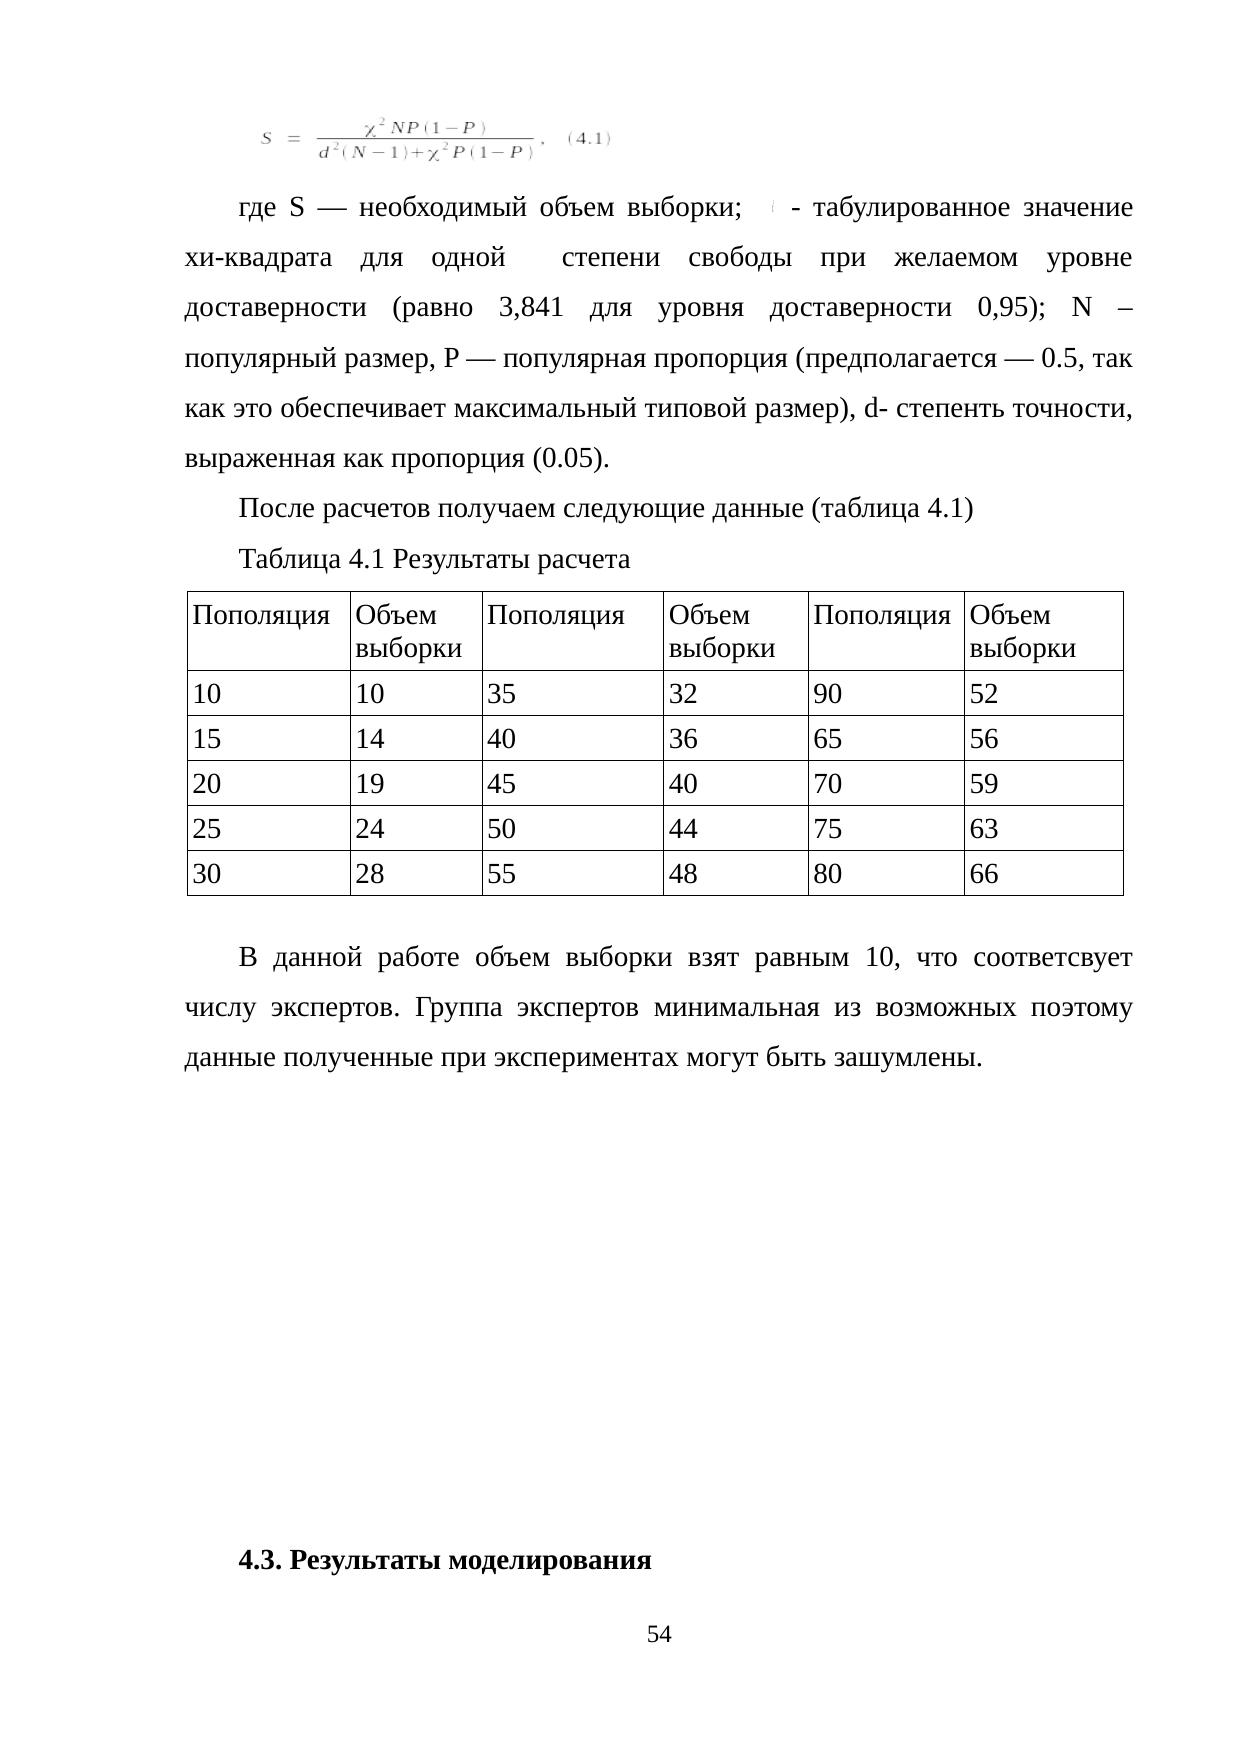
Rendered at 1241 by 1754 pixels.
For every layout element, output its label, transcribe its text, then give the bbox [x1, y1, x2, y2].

table_cell 90 [809, 671, 964, 715]
table_cell 20 [188, 761, 350, 805]
text 4.3. Результаты моделирования [184, 1542, 1134, 1576]
table_cell 32 [664, 671, 808, 715]
table_cell 15 [188, 716, 350, 760]
table_cell 19 [351, 761, 482, 805]
table_header Пополяция [483, 592, 663, 670]
text После расчетов получаем следующие данные (таблица 4.1) [184, 491, 1134, 524]
table_cell 65 [809, 716, 964, 760]
table_cell 28 [351, 851, 482, 895]
table_cell 59 [965, 761, 1123, 805]
table_header Пополяция [809, 592, 964, 670]
table_header Пополяция [188, 592, 350, 670]
table_cell 35 [483, 671, 663, 715]
table_cell 55 [483, 851, 663, 895]
table_cell 36 [664, 716, 808, 760]
table_cell 10 [351, 671, 482, 715]
text Таблица 4.1 Результаты расчета [184, 541, 1134, 574]
table_cell 24 [351, 806, 482, 850]
table_cell 52 [965, 671, 1123, 715]
table_cell 48 [664, 851, 808, 895]
table_cell 56 [965, 716, 1123, 760]
table_header Объем выборки [351, 592, 482, 670]
table_header Объем выборки [664, 592, 808, 670]
table_header Объем выборки [965, 592, 1123, 670]
table_cell 10 [188, 671, 350, 715]
table_cell 63 [965, 806, 1123, 850]
table_cell 66 [965, 851, 1123, 895]
table_cell 75 [809, 806, 964, 850]
table_cell 25 [188, 806, 350, 850]
table_cell 70 [809, 761, 964, 805]
table_cell 44 [664, 806, 808, 850]
table_cell 40 [483, 716, 663, 760]
table_cell 45 [483, 761, 663, 805]
table_cell 14 [351, 716, 482, 760]
text где S — необходимый объем выборки; - табулированное значение хи-квадрата для одной степени свободы при желаемом уровне доставерности (равно 3,841 для уровня доставерности 0,95); N – популярный размер, P — популярная пропорция (предполагается — 0.5, так как это обеспечивает максимальный типовой размер), d- степенть точности, выраженная как пропорция (0.05). [184, 189, 1134, 474]
table_cell 30 [188, 851, 350, 895]
table_cell 80 [809, 851, 964, 895]
table_cell 50 [483, 806, 663, 850]
text В данной работе объем выборки взят равным 10, что соответсвует числу экспертов. Группа экспертов минимальная из возможных поэтому данные полученные при экспериментах могут быть зашумлены. [184, 939, 1134, 1073]
table_cell 40 [664, 761, 808, 805]
